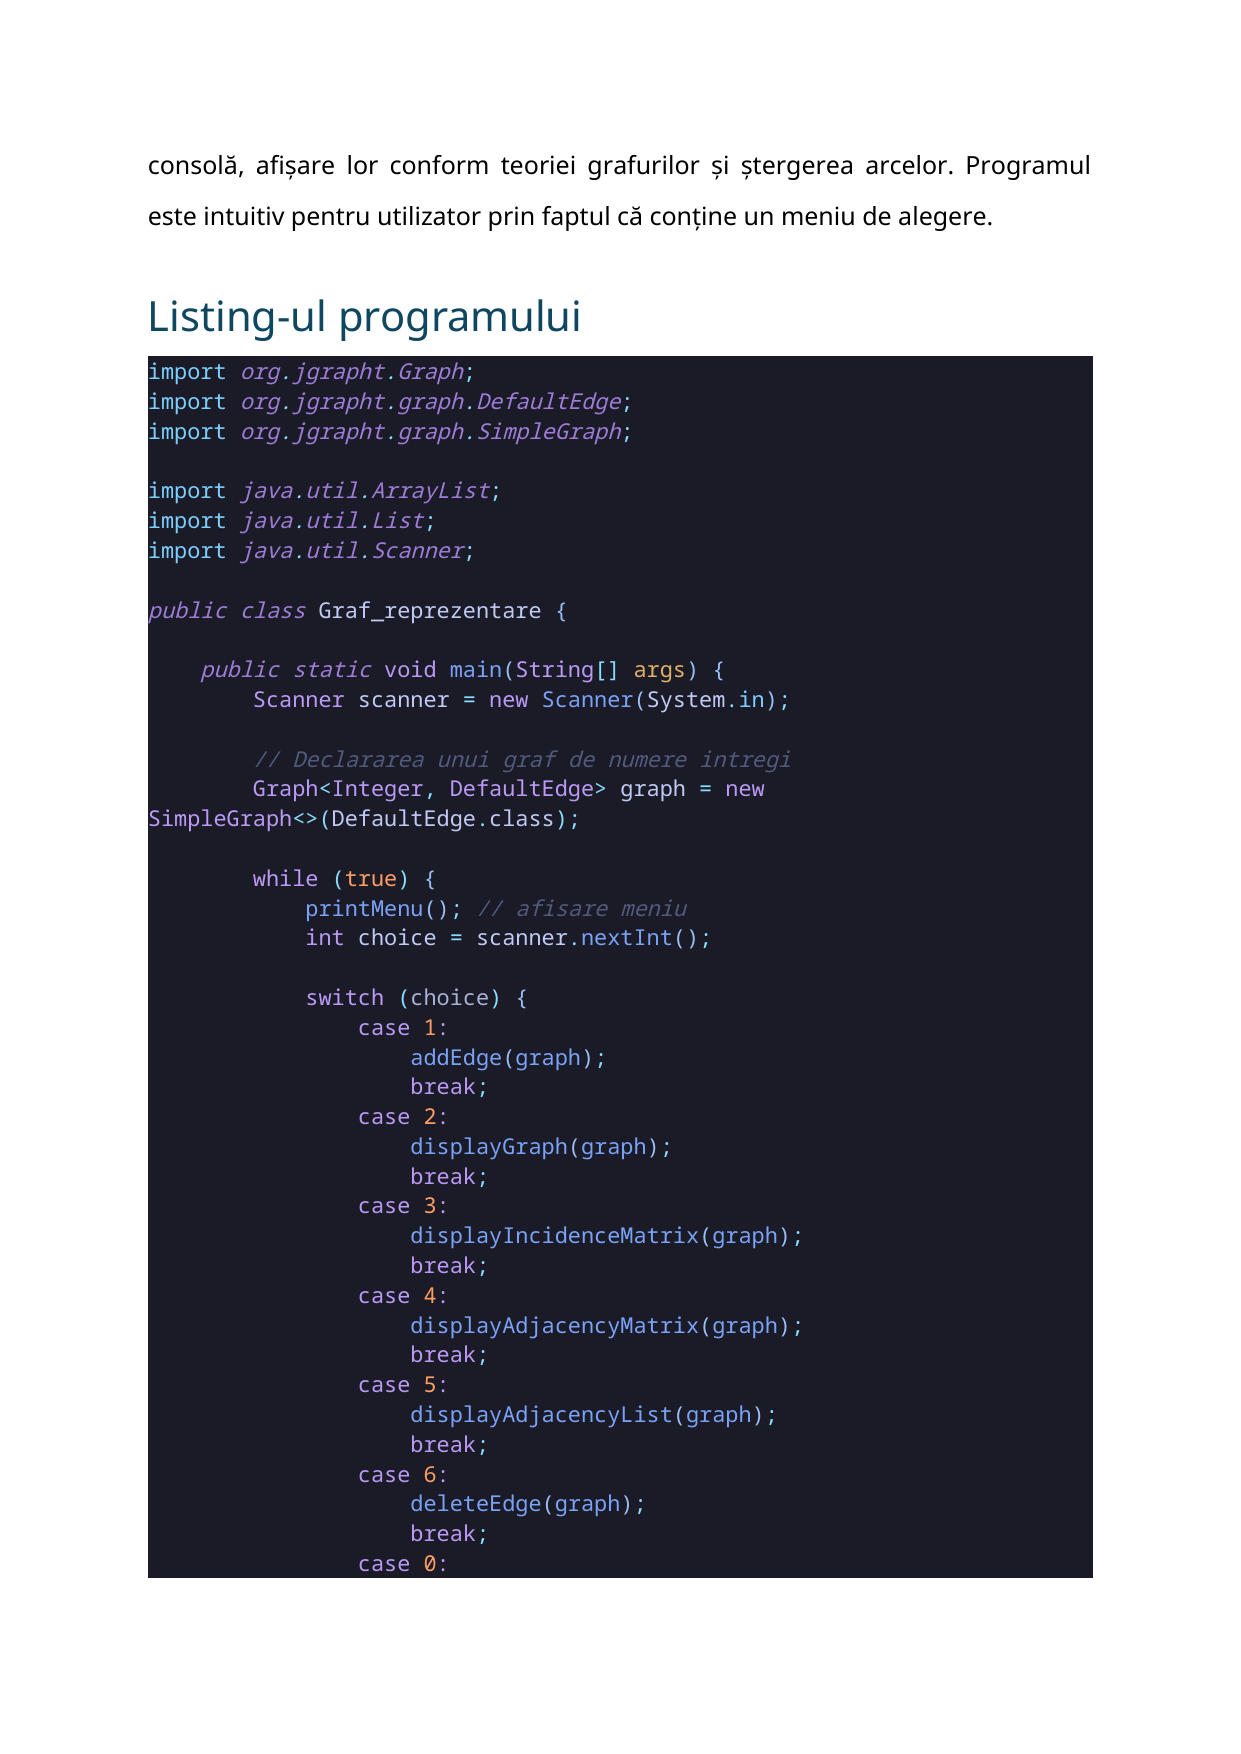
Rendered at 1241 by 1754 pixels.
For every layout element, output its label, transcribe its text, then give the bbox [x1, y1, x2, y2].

text import org.jgrapht.graph.DefaultEdge; [148, 386, 1093, 416]
text case 5: [148, 1369, 1093, 1399]
text case 0: [148, 1548, 1093, 1578]
text import java.util.Scanner; [148, 535, 1093, 565]
text case 4: [148, 1280, 1093, 1309]
text break; [148, 1518, 1093, 1548]
text displayGraph(graph); [148, 1131, 1093, 1161]
text break; [148, 1429, 1093, 1458]
text public class Graf_reprezentare { [148, 594, 1093, 624]
text case 1: [148, 1012, 1093, 1041]
text printMenu(); // afisare meniu [148, 892, 1093, 922]
text Graph<Integer, DefaultEdge> graph = new SimpleGraph<>(DefaultEdge.class); [148, 773, 1093, 833]
text case 6: [148, 1458, 1093, 1488]
text consolă, afișare lor conform teoriei grafurilor și ștergerea arcelor. Programul este intuitiv pentru utilizator prin faptul că conține un meniu de alegere. [148, 148, 1093, 233]
text Scanner scanner = new Scanner(System.in); [148, 684, 1093, 714]
subtitle Listing-ul programului [148, 287, 1093, 344]
text import java.util.List; [148, 505, 1093, 535]
text import org.jgrapht.graph.SimpleGraph; [148, 416, 1093, 446]
text case 3: [148, 1190, 1093, 1220]
text break; [148, 1071, 1093, 1101]
text displayAdjacencyList(graph); [148, 1399, 1093, 1429]
text // Declararea unui graf de numere intregi [148, 743, 1093, 773]
text displayAdjacencyMatrix(graph); [148, 1309, 1093, 1339]
text while (true) { [148, 863, 1093, 892]
text displayIncidenceMatrix(graph); [148, 1220, 1093, 1250]
text deleteEdge(graph); [148, 1488, 1093, 1518]
text break; [148, 1161, 1093, 1190]
text break; [148, 1339, 1093, 1369]
text addEdge(graph); [148, 1041, 1093, 1071]
text break; [148, 1250, 1093, 1280]
text import org.jgrapht.Graph; [148, 356, 1093, 386]
text switch (choice) { [148, 982, 1093, 1012]
text import java.util.ArrayList; [148, 475, 1093, 505]
text case 2: [148, 1101, 1093, 1131]
text public static void main(String[] args) { [148, 654, 1093, 684]
text int choice = scanner.nextInt(); [148, 922, 1093, 952]
